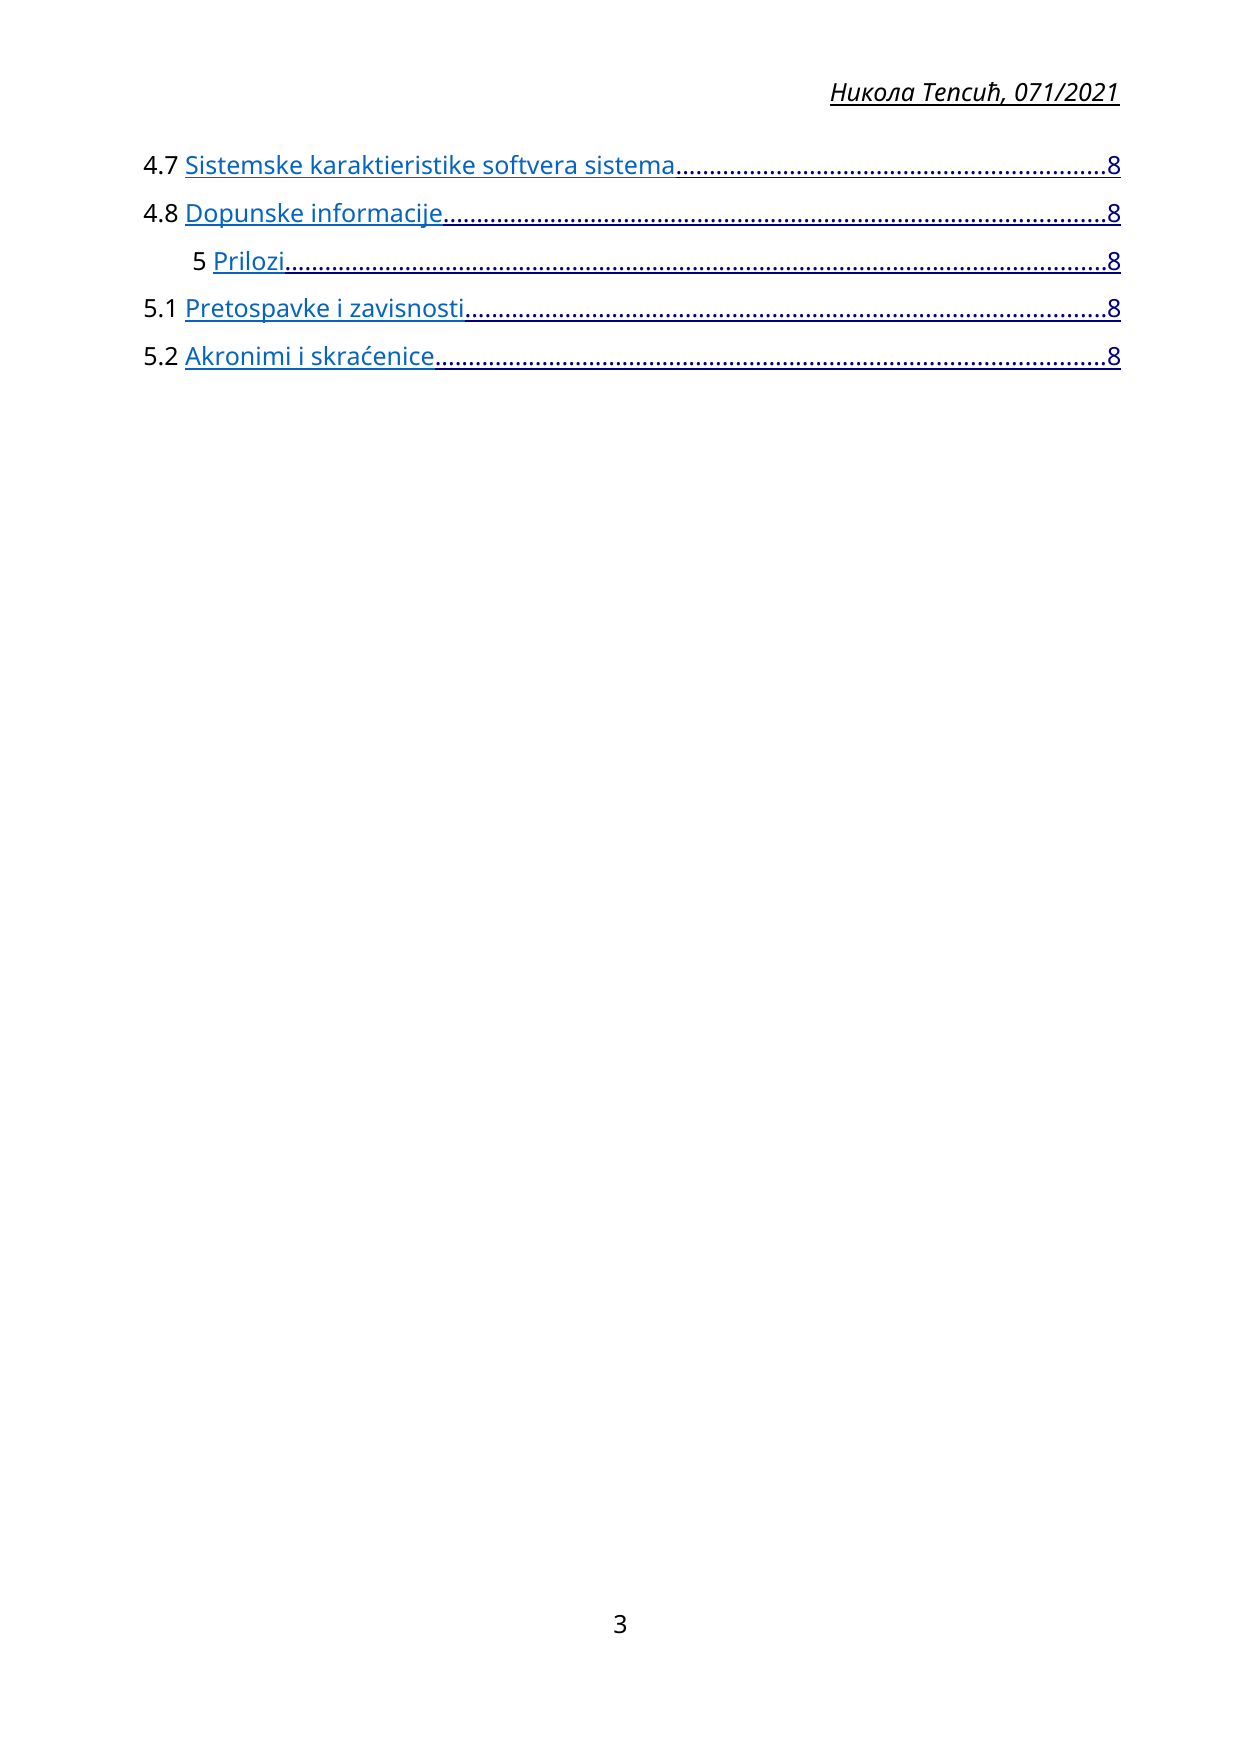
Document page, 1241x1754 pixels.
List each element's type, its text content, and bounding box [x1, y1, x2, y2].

text 5 Prilozi 8 [118, 243, 1122, 277]
text 5.1 Pretospavke i zavisnosti 8 [143, 291, 1122, 325]
text 4.7 Sistemske karaktieristike softvera sistema 8 [143, 148, 1122, 182]
text 4.8 Dopunske informacije 8 [143, 196, 1122, 229]
text 5.2 Akronimi i skraćenice 8 [143, 339, 1122, 373]
